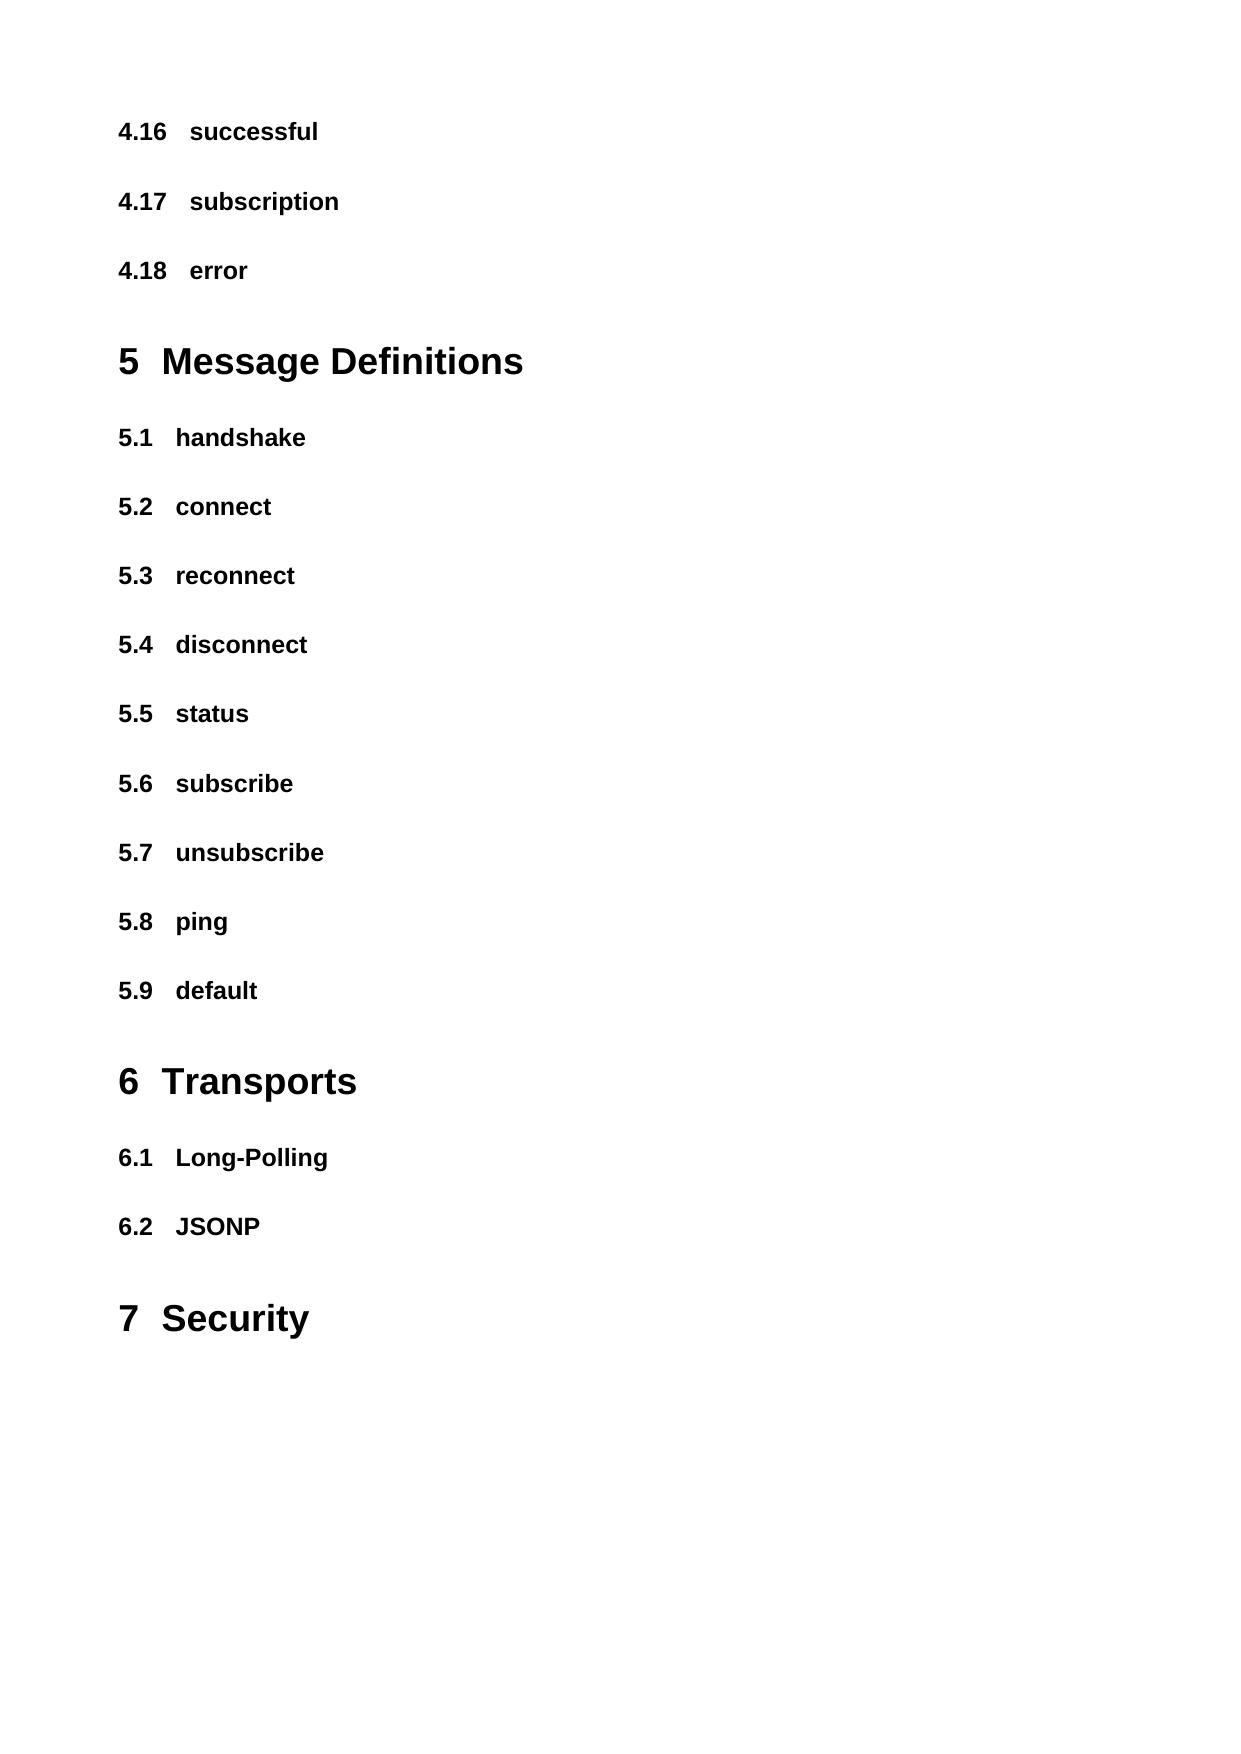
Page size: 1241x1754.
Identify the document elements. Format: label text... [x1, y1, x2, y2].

subtitle subscribe [118, 769, 1122, 797]
subtitle error [118, 256, 1122, 284]
subtitle successful [118, 118, 1122, 146]
subtitle subscription [118, 187, 1122, 215]
subtitle ping [118, 908, 1122, 936]
subtitle Transports [118, 1061, 1122, 1103]
subtitle Message Definitions [118, 340, 1122, 382]
subtitle reconnect [118, 562, 1122, 590]
subtitle status [118, 700, 1122, 728]
subtitle default [118, 977, 1122, 1005]
subtitle disconnect [118, 631, 1122, 659]
subtitle connect [118, 493, 1122, 521]
subtitle handshake [118, 423, 1122, 451]
subtitle Long-Polling [118, 1144, 1122, 1172]
subtitle Security [118, 1297, 1122, 1339]
subtitle unsubscribe [118, 838, 1122, 866]
subtitle JSONP [118, 1213, 1122, 1241]
